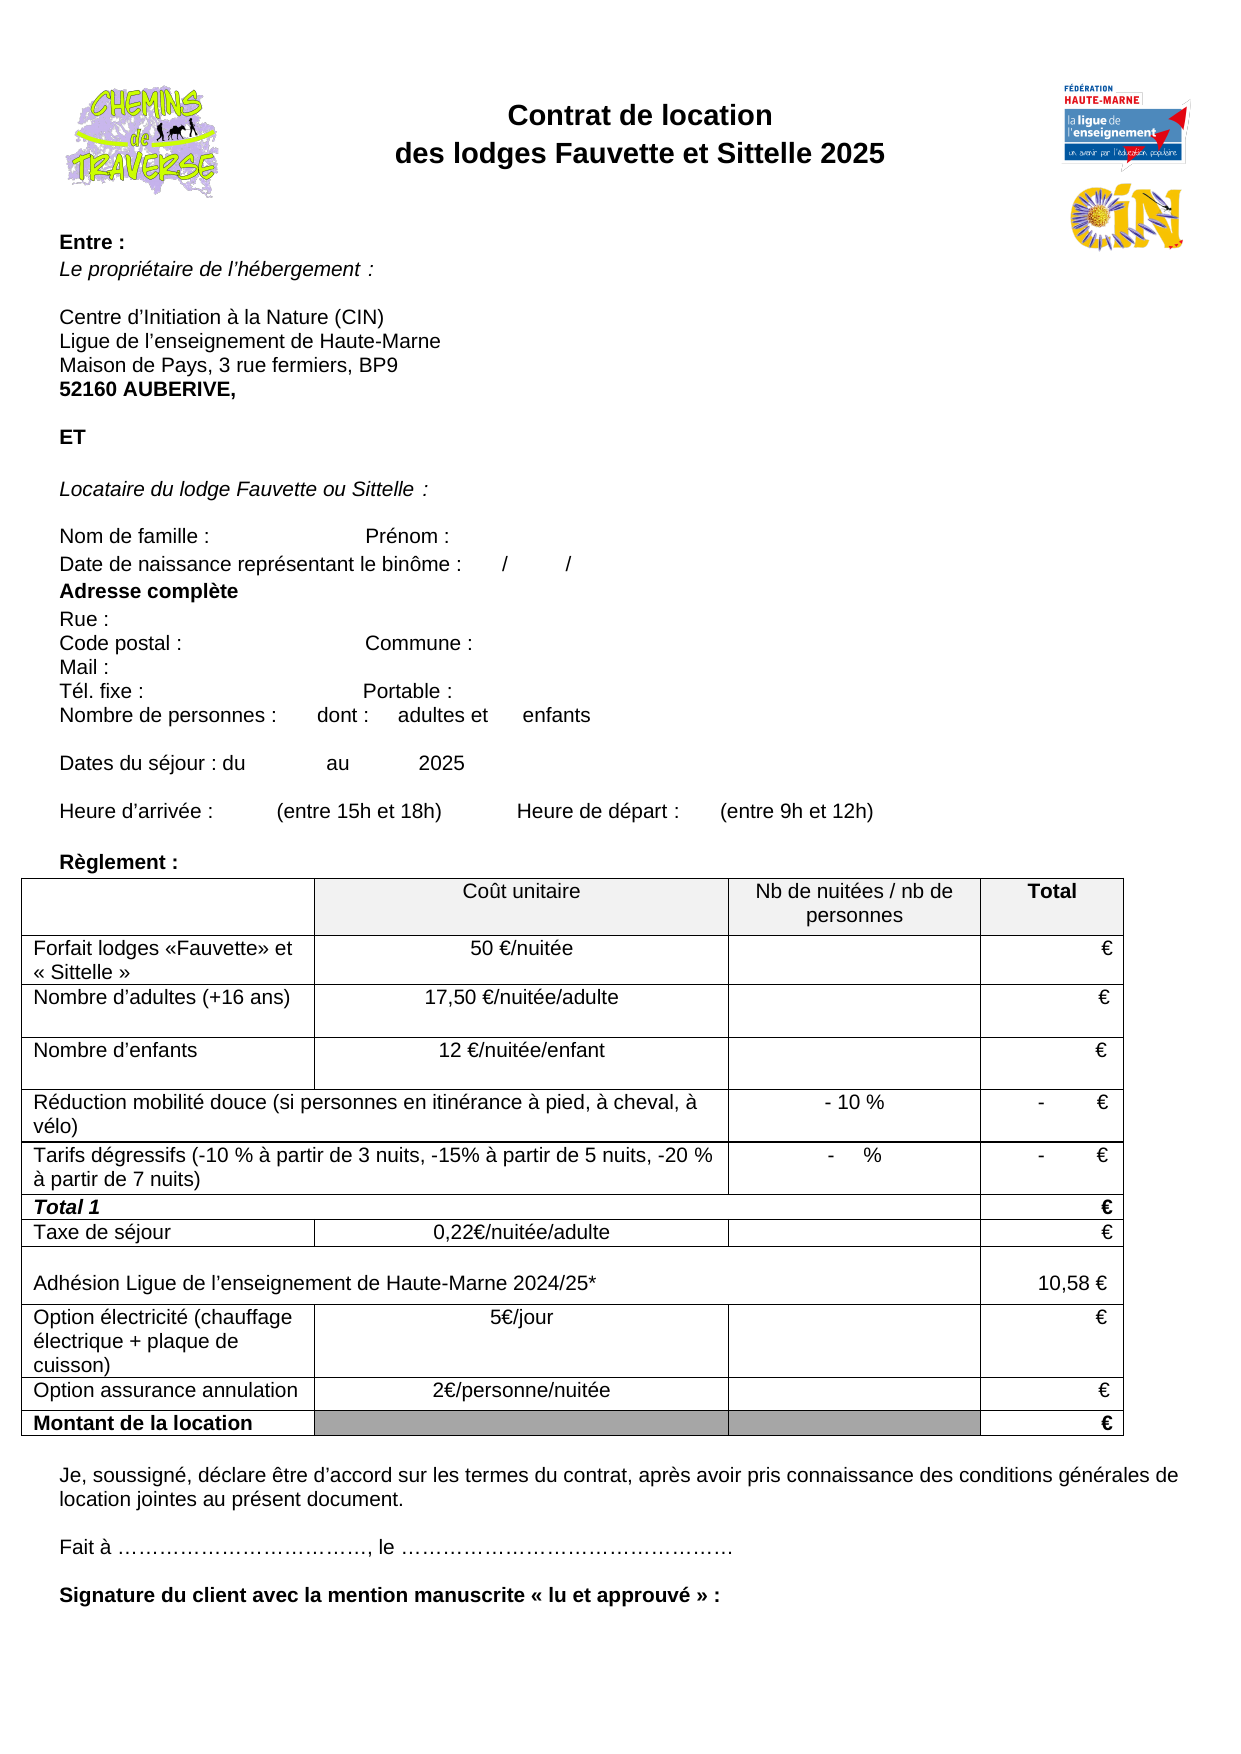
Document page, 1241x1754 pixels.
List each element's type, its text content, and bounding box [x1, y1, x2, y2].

text Maison de Pays, 3 rue fermiers, BP9 [59, 353, 1181, 377]
text Contrat de location [219, 98, 1061, 131]
text Règlement : [59, 850, 1181, 874]
picture [65, 85, 219, 198]
text Centre d’Initiation à la Nature (CIN) [59, 305, 1181, 329]
text Mail : [59, 655, 1181, 679]
table_header [22, 879, 314, 935]
text Heure d’arrivée : (entre 15h et 18h) Heure de départ : (entre 9h et 12h) [59, 798, 1181, 822]
text Rue : [59, 607, 1181, 631]
table_cell [729, 1038, 980, 1089]
table_cell 2€/personne/nuitée [315, 1378, 728, 1410]
text Dates du séjour : du au 2025 [59, 751, 1181, 774]
text Date de naissance représentant le binôme : / / [59, 552, 1181, 576]
picture [1057, 182, 1196, 214]
table_cell Taxe de séjour [22, 1220, 314, 1246]
text Locataire du lodge Fauvette ou Sittelle : [59, 476, 1181, 500]
table_cell - 10 % [729, 1090, 980, 1141]
table_cell € [981, 1038, 1123, 1089]
table_cell Réduction mobilité douce (si personnes en itinérance à pied, à cheval, à vélo) [22, 1090, 728, 1141]
text des lodges Fauvette et Sittelle 2025 [219, 136, 1061, 170]
table_cell € [981, 1220, 1123, 1246]
text 52160 AUBERIVE, [59, 377, 1181, 401]
table_cell € [981, 1305, 1123, 1377]
table_cell [729, 1305, 980, 1377]
table_cell 0,22€/nuitée/adulte [315, 1220, 728, 1246]
picture [1061, 82, 1191, 172]
text ET [59, 425, 1181, 449]
table_cell [729, 936, 980, 984]
table_cell Total 1 [22, 1195, 980, 1219]
table_cell - € [981, 1143, 1123, 1194]
table_cell [315, 1411, 728, 1435]
table_cell € [981, 936, 1123, 984]
table_cell 12 €/nuitée/enfant [315, 1038, 728, 1089]
text Fait à ………………………………, le ………………………………………… [59, 1535, 1181, 1559]
text Signature du client avec la mention manuscrite « lu et approuvé » : [59, 1583, 1181, 1607]
table_cell [729, 1411, 980, 1435]
table_cell [729, 985, 980, 1037]
table_cell Option électricité (chauffage électrique + plaque de cuisson) [22, 1305, 314, 1377]
text Nom de famille : Prénom : [59, 524, 1181, 548]
table_cell Option assurance annulation [22, 1378, 314, 1410]
table_cell Tarifs dégressifs (-10 % à partir de 3 nuits, -15% à partir de 5 nuits, -20 % à partir de 7 nuits) [22, 1143, 728, 1194]
text Adresse complète [59, 579, 1181, 603]
table_cell [729, 1220, 980, 1246]
table_cell 17,50 €/nuitée/adulte [315, 985, 728, 1037]
table_cell - % [729, 1143, 980, 1194]
text Nombre de personnes : dont : adultes et enfants [59, 703, 1181, 727]
text Code postal : Commune : [59, 631, 1181, 655]
table_cell [729, 1378, 980, 1410]
table_cell Nombre d’adultes (+16 ans) [22, 985, 314, 1037]
table_cell - € [981, 1090, 1123, 1141]
table_cell € [981, 1195, 1123, 1219]
table_cell 10,58 € [981, 1247, 1123, 1304]
table_cell € [981, 985, 1123, 1037]
text Entre : [59, 230, 1181, 254]
table_cell Nombre d’enfants [22, 1038, 314, 1089]
table_cell Forfait lodges «Fauvette» et « Sittelle » [22, 936, 314, 984]
text Je, soussigné, déclare être d’accord sur les termes du contrat, après avoir pris connaissance des conditions générales de location jointes au présent document. [59, 1463, 1181, 1511]
table_cell 50 €/nuitée [315, 936, 728, 984]
table_cell 5€/jour [315, 1305, 728, 1377]
table_cell Montant de la location [22, 1411, 314, 1435]
table_cell € [981, 1378, 1123, 1410]
table_cell Adhésion Ligue de l’enseignement de Haute-Marne 2024/25* [22, 1247, 980, 1304]
table_header Nb de nuitées / nb de personnes [729, 879, 980, 935]
table_cell € [981, 1411, 1123, 1435]
text Ligue de l’enseignement de Haute-Marne [59, 329, 1181, 353]
text Le propriétaire de l’hébergement : [59, 257, 1181, 281]
table_header Coût unitaire [315, 879, 728, 935]
text Tél. fixe : Portable : [59, 679, 1181, 703]
table_header Total [981, 879, 1123, 935]
